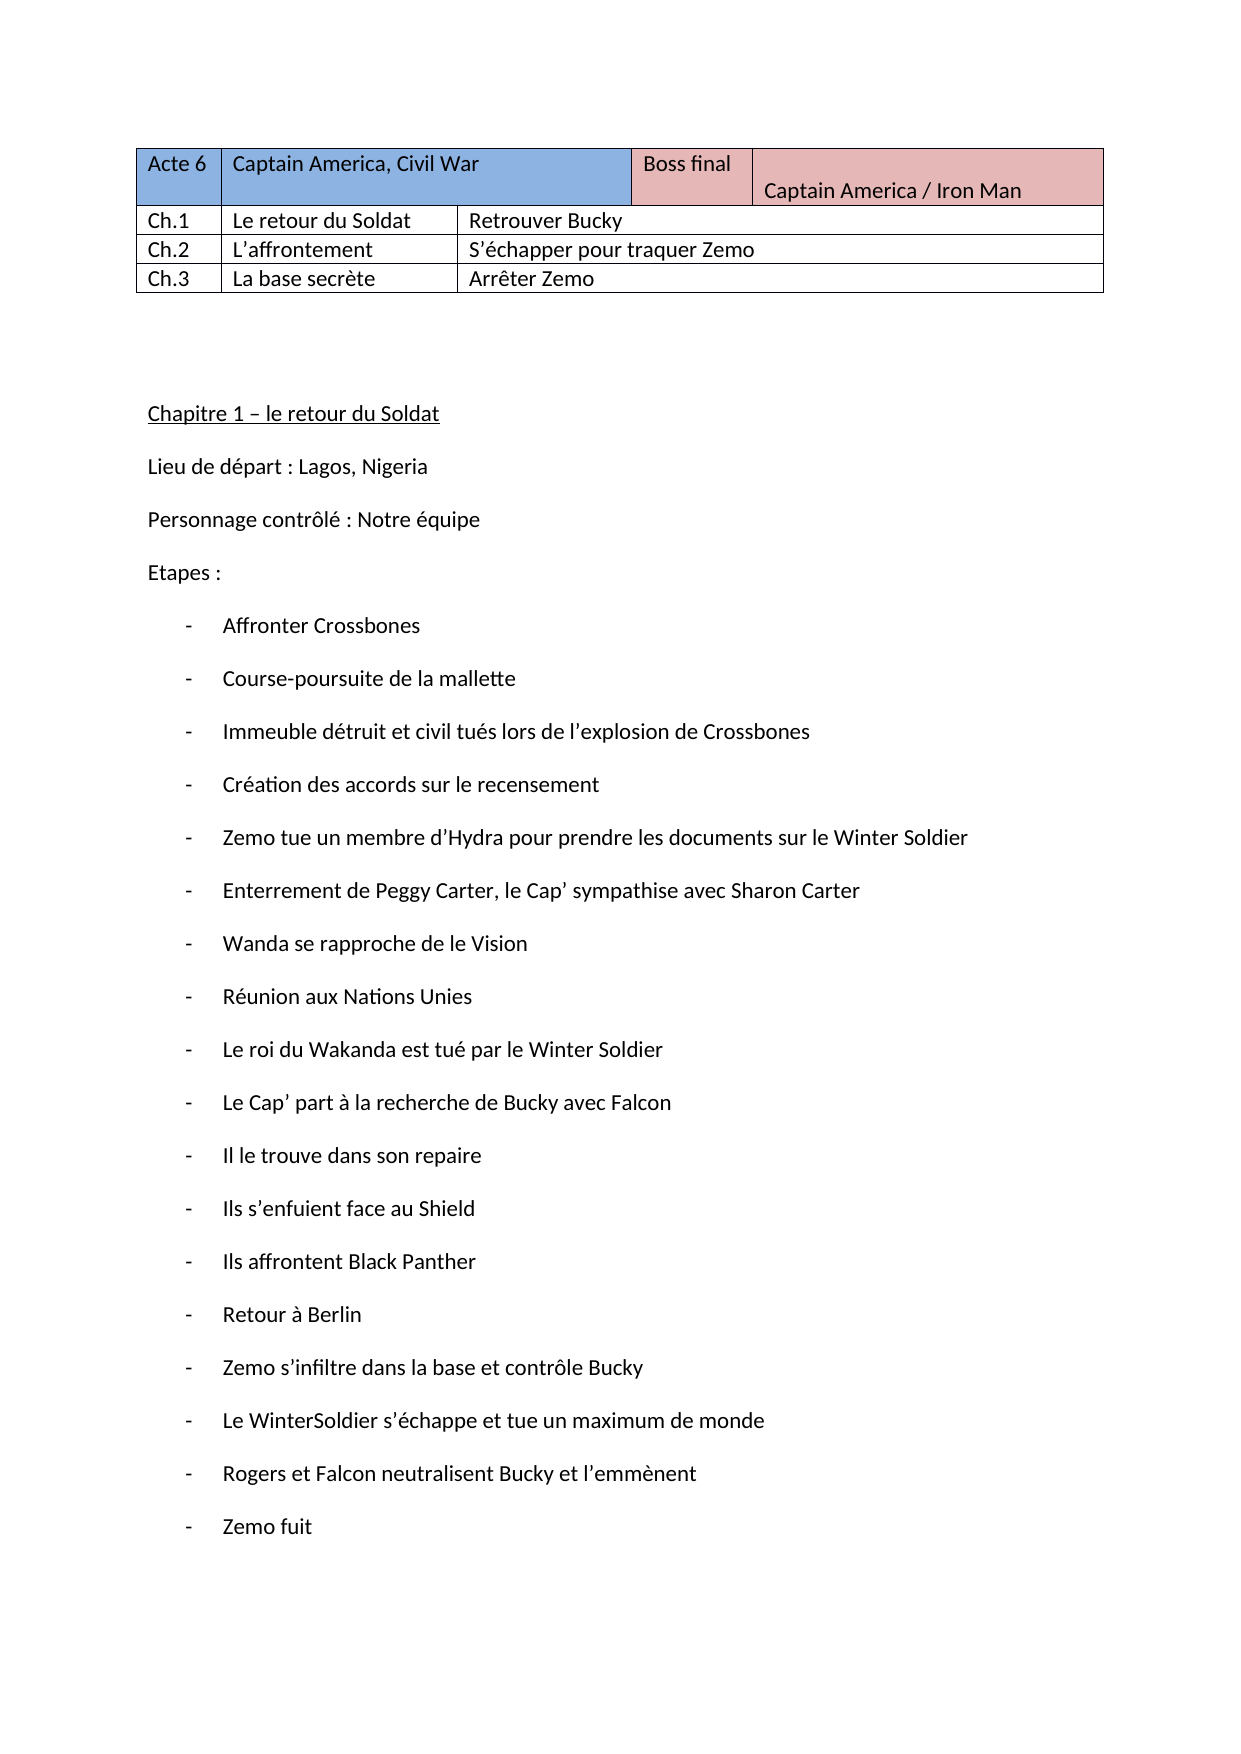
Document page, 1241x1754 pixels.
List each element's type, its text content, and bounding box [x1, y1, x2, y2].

list Wanda se rapproche de le Vision [185, 929, 1093, 957]
list Le Cap’ part à la recherche de Bucky avec Falcon [185, 1088, 1093, 1116]
list Il le trouve dans son repaire [185, 1141, 1093, 1169]
list Immeuble détruit et civil tués lors de l’explosion de Crossbones [185, 717, 1093, 745]
table_cell Ch.1 [137, 206, 221, 234]
text Personnage contrôlé : Notre équipe [148, 505, 1093, 533]
table_cell Le retour du Soldat [222, 206, 457, 234]
table_header Captain America, Civil War [222, 149, 631, 205]
list Enterrement de Peggy Carter, le Cap’ sympathise avec Sharon Carter [185, 876, 1093, 904]
list Ils s’enfuient face au Shield [185, 1194, 1093, 1222]
table_header Captain America / Iron Man [753, 149, 1103, 205]
list Affronter Crossbones [185, 611, 1093, 639]
list Rogers et Falcon neutralisent Bucky et l’emmènent [185, 1459, 1093, 1487]
table_header Acte 6 [137, 149, 221, 205]
list Création des accords sur le recensement [185, 770, 1093, 798]
table_header Boss final [632, 149, 752, 205]
table_cell S’échapper pour traquer Zemo [458, 235, 1103, 263]
text Chapitre 1 – le retour du Soldat [148, 399, 1093, 427]
list Zemo tue un membre d’Hydra pour prendre les documents sur le Winter Soldier [185, 823, 1093, 851]
table_cell Retrouver Bucky [458, 206, 1103, 234]
list Le WinterSoldier s’échappe et tue un maximum de monde [185, 1406, 1093, 1434]
text Lieu de départ : Lagos, Nigeria [148, 452, 1093, 480]
table_cell Ch.3 [137, 264, 221, 292]
table_cell La base secrète [222, 264, 457, 292]
list Réunion aux Nations Unies [185, 982, 1093, 1010]
list Zemo fuit [185, 1512, 1093, 1540]
table_cell Arrêter Zemo [458, 264, 1103, 292]
list Retour à Berlin [185, 1300, 1093, 1328]
list Zemo s’infiltre dans la base et contrôle Bucky [185, 1353, 1093, 1381]
list Le roi du Wakanda est tué par le Winter Soldier [185, 1035, 1093, 1063]
text Etapes : [148, 558, 1093, 586]
list Ils affrontent Black Panther [185, 1247, 1093, 1275]
list Course-poursuite de la mallette [185, 664, 1093, 692]
table_cell L’affrontement [222, 235, 457, 263]
table_cell Ch.2 [137, 235, 221, 263]
